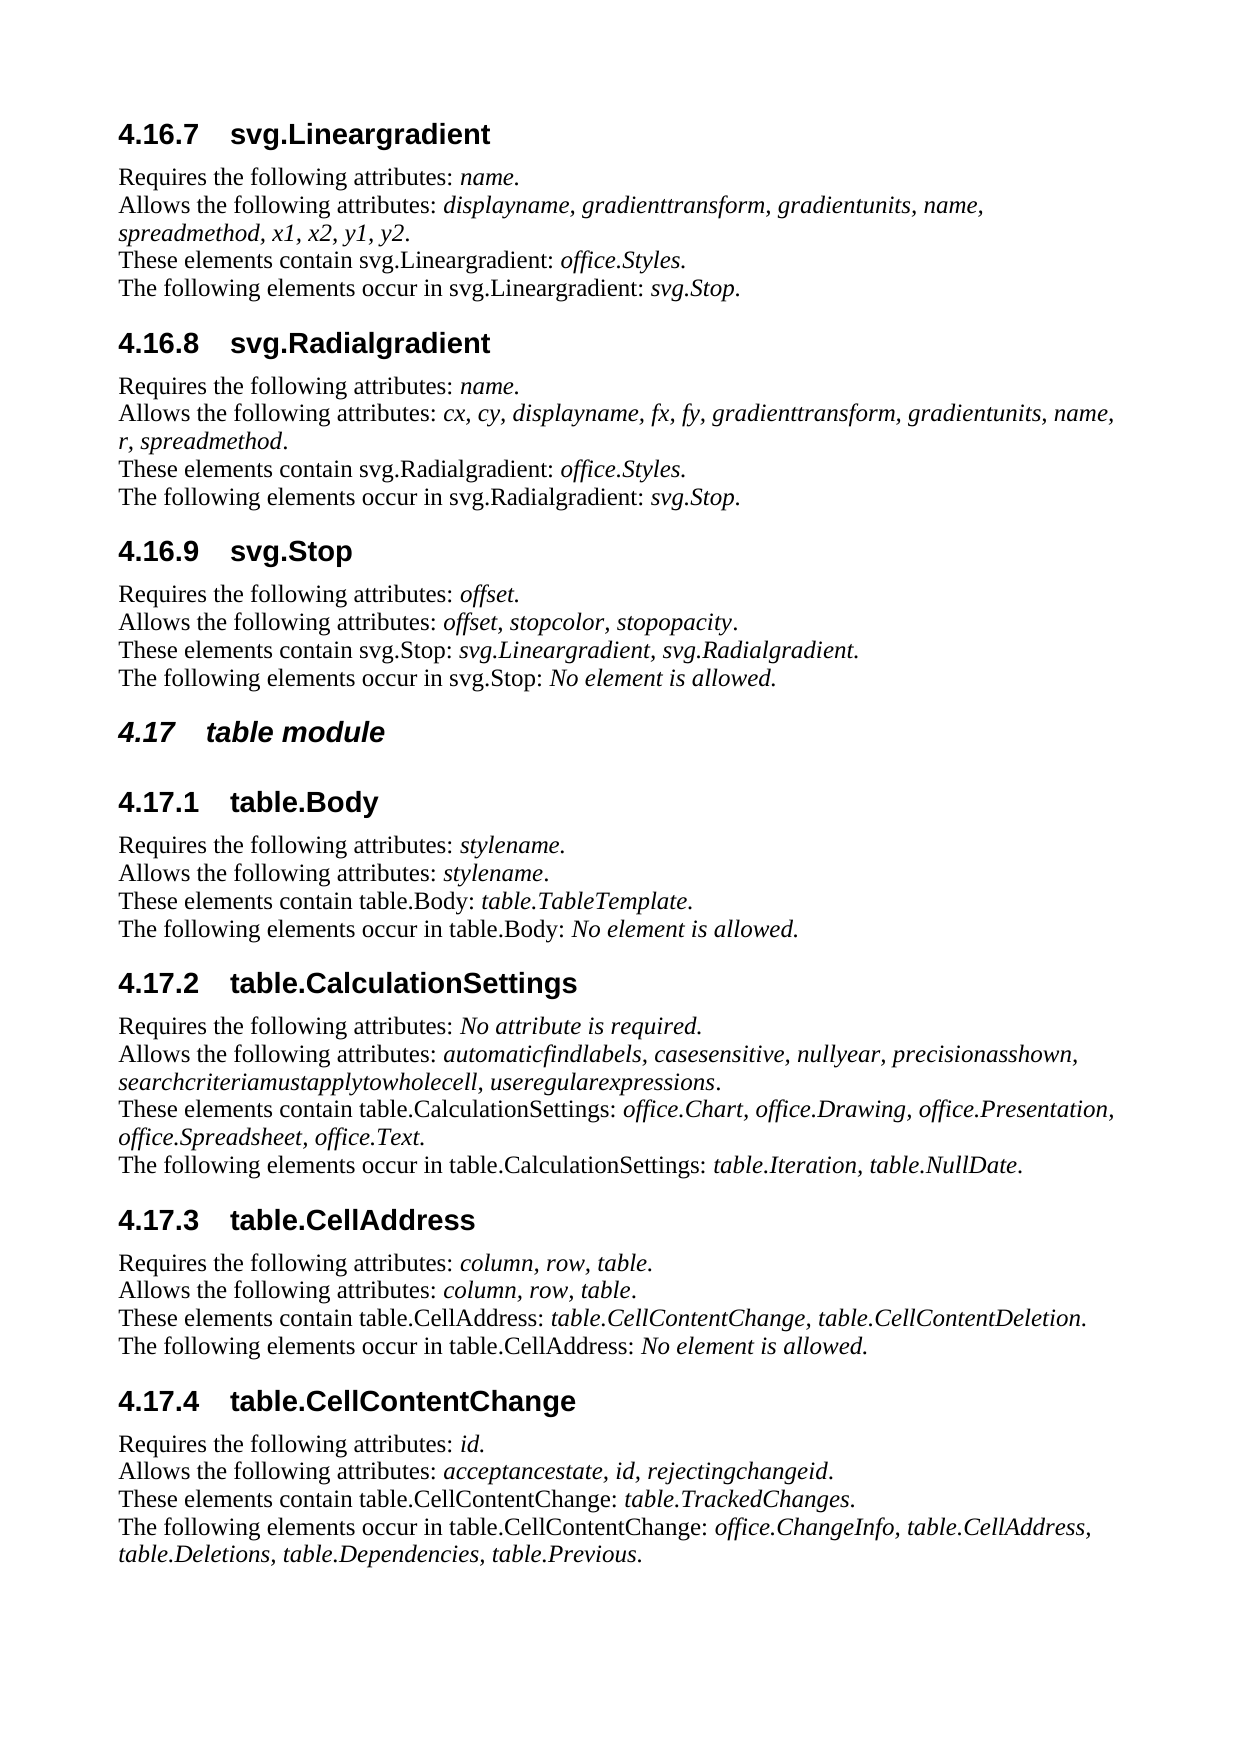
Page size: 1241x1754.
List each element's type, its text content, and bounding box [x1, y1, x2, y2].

text These elements contain svg.Lineargradient: office.Styles. [118, 246, 1122, 274]
text Allows the following attributes: column, row, table. [118, 1277, 1122, 1304]
text The following elements occur in table.CellContentChange: office.ChangeInfo, table.CellAddress, table.Deletions, table.Dependencies, table.Previous. [118, 1513, 1122, 1568]
text These elements contain svg.Radialgradient: office.Styles. [118, 455, 1122, 483]
subtitle table.CalculationSettings [118, 967, 1122, 1000]
text These elements contain table.CellContentChange: table.TrackedChanges. [118, 1485, 1122, 1513]
text Requires the following attributes: name. [118, 372, 1122, 399]
text Requires the following attributes: id. [118, 1430, 1122, 1457]
text The following elements occur in table.CellAddress: No element is allowed. [118, 1332, 1122, 1360]
text The following elements occur in table.CalculationSettings: table.Iteration, table.NullDate. [118, 1151, 1122, 1179]
subtitle table.CellContentChange [118, 1385, 1122, 1417]
text These elements contain table.Body: table.TableTemplate. [118, 887, 1122, 915]
text Requires the following attributes: stylename. [118, 832, 1122, 859]
subtitle svg.Lineargradient [118, 118, 1122, 151]
text Allows the following attributes: stylename. [118, 859, 1122, 887]
text The following elements occur in svg.Stop: No element is allowed. [118, 664, 1122, 691]
text These elements contain table.CellAddress: table.CellContentChange, table.CellContentDeletion. [118, 1304, 1122, 1332]
text Requires the following attributes: name. [118, 163, 1122, 191]
text Allows the following attributes: offset, stopcolor, stopopacity. [118, 608, 1122, 636]
text Allows the following attributes: displayname, gradienttransform, gradientunits, name, spreadmethod, x1, x2, y1, y2. [118, 191, 1122, 246]
text The following elements occur in svg.Radialgradient: svg.Stop. [118, 483, 1122, 510]
subtitle table module [118, 716, 1122, 749]
text Allows the following attributes: acceptancestate, id, rejectingchangeid. [118, 1457, 1122, 1485]
subtitle svg.Stop [118, 535, 1122, 568]
subtitle table.CellAddress [118, 1204, 1122, 1236]
text Requires the following attributes: offset. [118, 581, 1122, 608]
text Requires the following attributes: column, row, table. [118, 1249, 1122, 1277]
text Allows the following attributes: automaticfindlabels, casesensitive, nullyear, precisionasshown, searchcriteriamustapplytowholecell, useregularexpressions. [118, 1040, 1122, 1096]
text The following elements occur in svg.Lineargradient: svg.Stop. [118, 274, 1122, 302]
text These elements contain svg.Stop: svg.Lineargradient, svg.Radialgradient. [118, 636, 1122, 664]
subtitle table.Body [118, 786, 1122, 819]
subtitle svg.Radialgradient [118, 327, 1122, 359]
text Allows the following attributes: cx, cy, displayname, fx, fy, gradienttransform, gradientunits, name, r, spreadmethod. [118, 399, 1122, 455]
text Requires the following attributes: No attribute is required. [118, 1012, 1122, 1040]
text These elements contain table.CalculationSettings: office.Chart, office.Drawing, office.Presentation, office.Spreadsheet, office.Text. [118, 1096, 1122, 1151]
text The following elements occur in table.Body: No element is allowed. [118, 915, 1122, 942]
